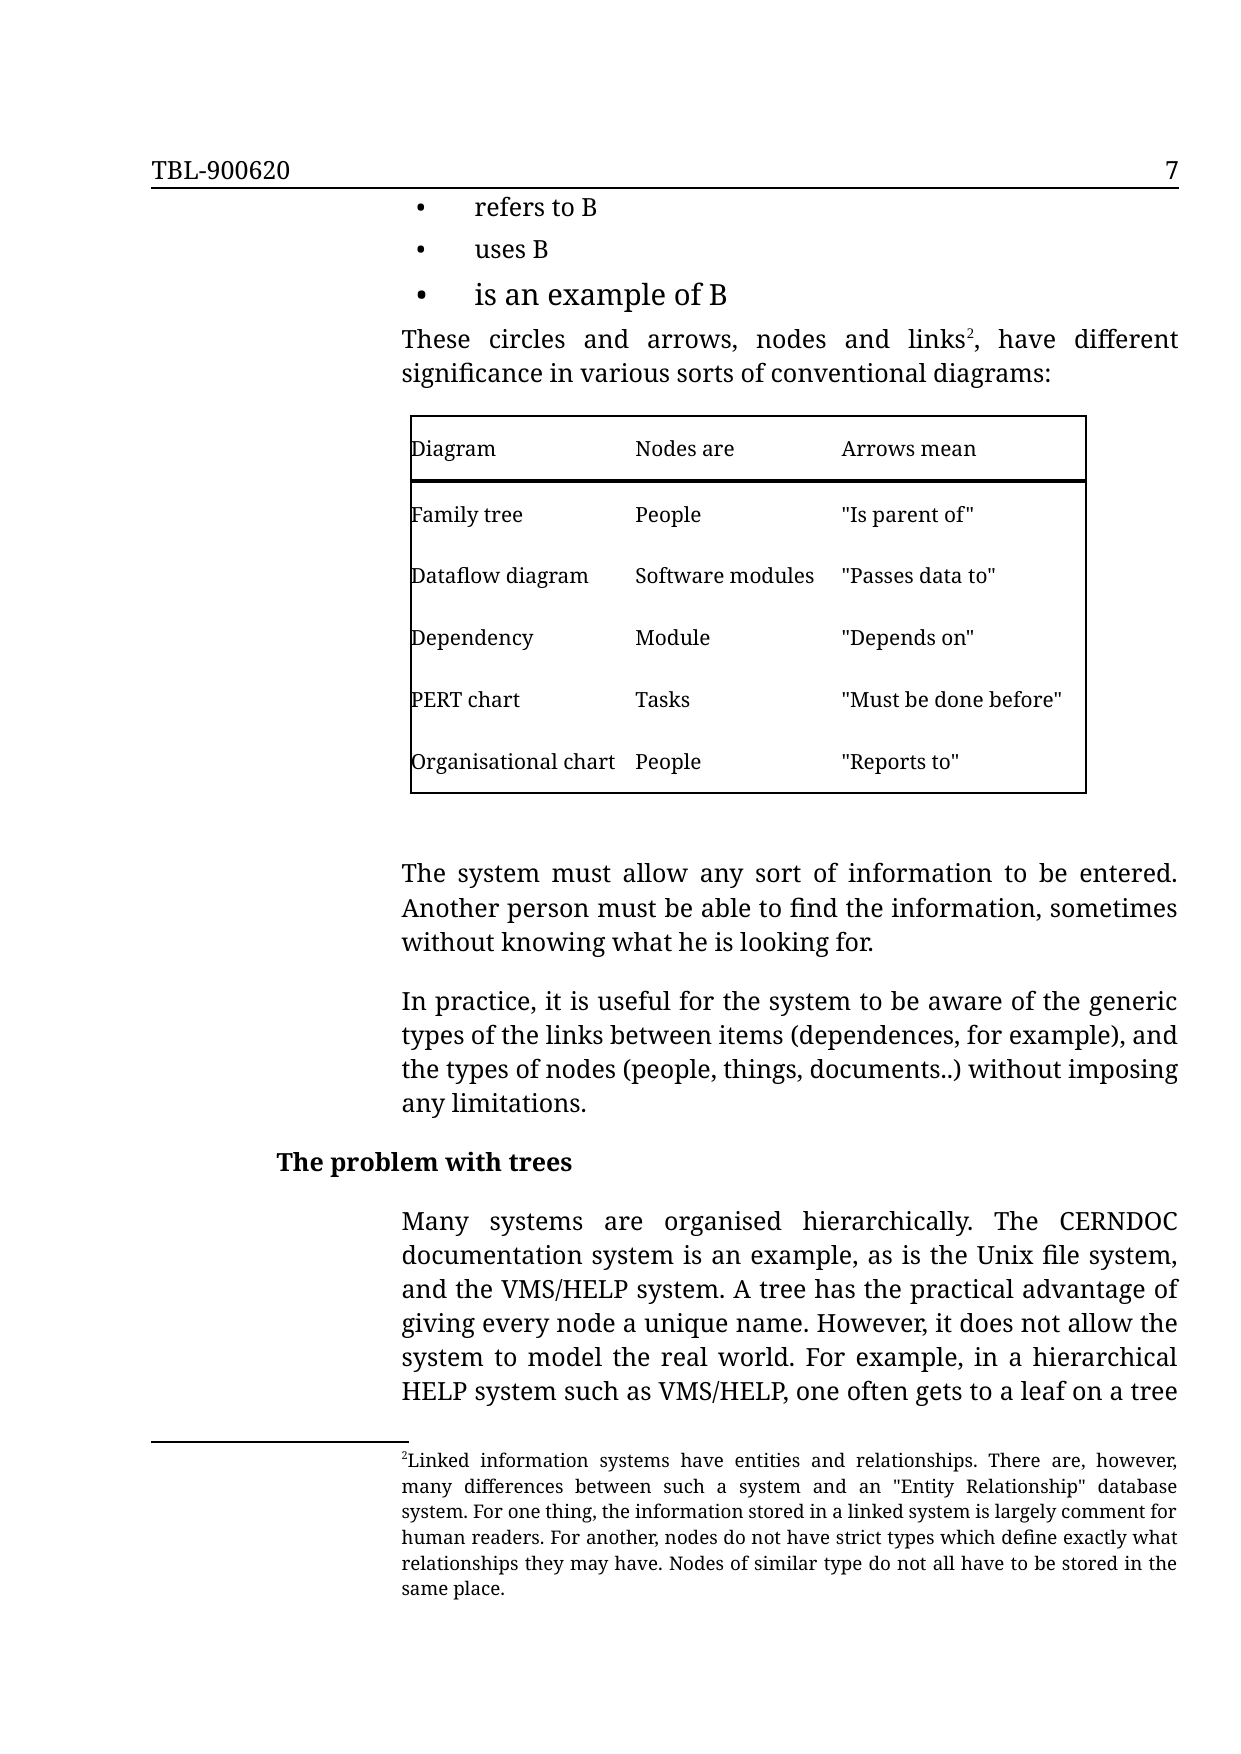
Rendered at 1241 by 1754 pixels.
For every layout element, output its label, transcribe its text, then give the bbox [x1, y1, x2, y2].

table_header [401, 607, 410, 668]
text These circles and arrows, nodes and links, have different significance in various sorts of conventional diagrams: [401, 322, 1179, 390]
text • refers to B [416, 189, 1179, 223]
table_header Arrows mean [841, 417, 1085, 479]
text The system must allow any sort of information to be entered. Another person must be able to find the information, sometimes without knowing what he is looking for. [401, 856, 1179, 958]
table_header [401, 730, 410, 792]
table_header "Passes data to" [841, 545, 1085, 607]
table_header Software modules [635, 545, 841, 607]
text • uses B [416, 232, 1179, 266]
table_header Tasks [635, 669, 841, 730]
table_header "Is parent of" [841, 483, 1085, 545]
table_header Nodes are [635, 417, 841, 479]
table_header Dataflow diagram [412, 545, 635, 607]
text The problem with trees [276, 1144, 1179, 1179]
table_header People [635, 730, 841, 792]
table_header [401, 415, 410, 479]
table_header "Must be done before" [841, 669, 1085, 730]
table_header Dependency [412, 607, 635, 668]
table_header PERT chart [412, 669, 635, 730]
table_header Module [635, 607, 841, 668]
table_header Family tree [412, 483, 635, 545]
text In practice, it is useful for the system to be aware of the generic types of the links between items (dependences, for example), and the types of nodes (people, things, documents..) without imposing any limitations. [401, 983, 1179, 1119]
text Many systems are organised hierarchically. The CERNDOC documentation system is an example, as is the Unix file system, and the VMS/HELP system. A tree has the practical advantage of giving every node a unique name. However, it does not allow the system to model the real world. For example, in a hierarchical HELP system such as VMS/HELP, one often gets to a leaf on a tree [401, 1204, 1179, 1408]
table_header [401, 545, 410, 607]
text • is an example of B [416, 274, 1179, 314]
table_header Diagram [412, 417, 635, 479]
table_header "Reports to" [841, 730, 1085, 792]
text Linked information systems have entities and relationships. There are, however, many differences between such a system and an "Entity Relationship" database system. For one thing, the information stored in a linked system is largely comment for human readers. For another, nodes do not have strict types which define exactly what relationships they may have. Nodes of similar type do not all have to be stored in the same place. [401, 1448, 1179, 1601]
table_header Organisational chart [412, 730, 635, 792]
table_header "Depends on" [841, 607, 1085, 668]
table_header People [635, 483, 841, 545]
table_header [401, 481, 410, 545]
table_header [401, 669, 410, 730]
